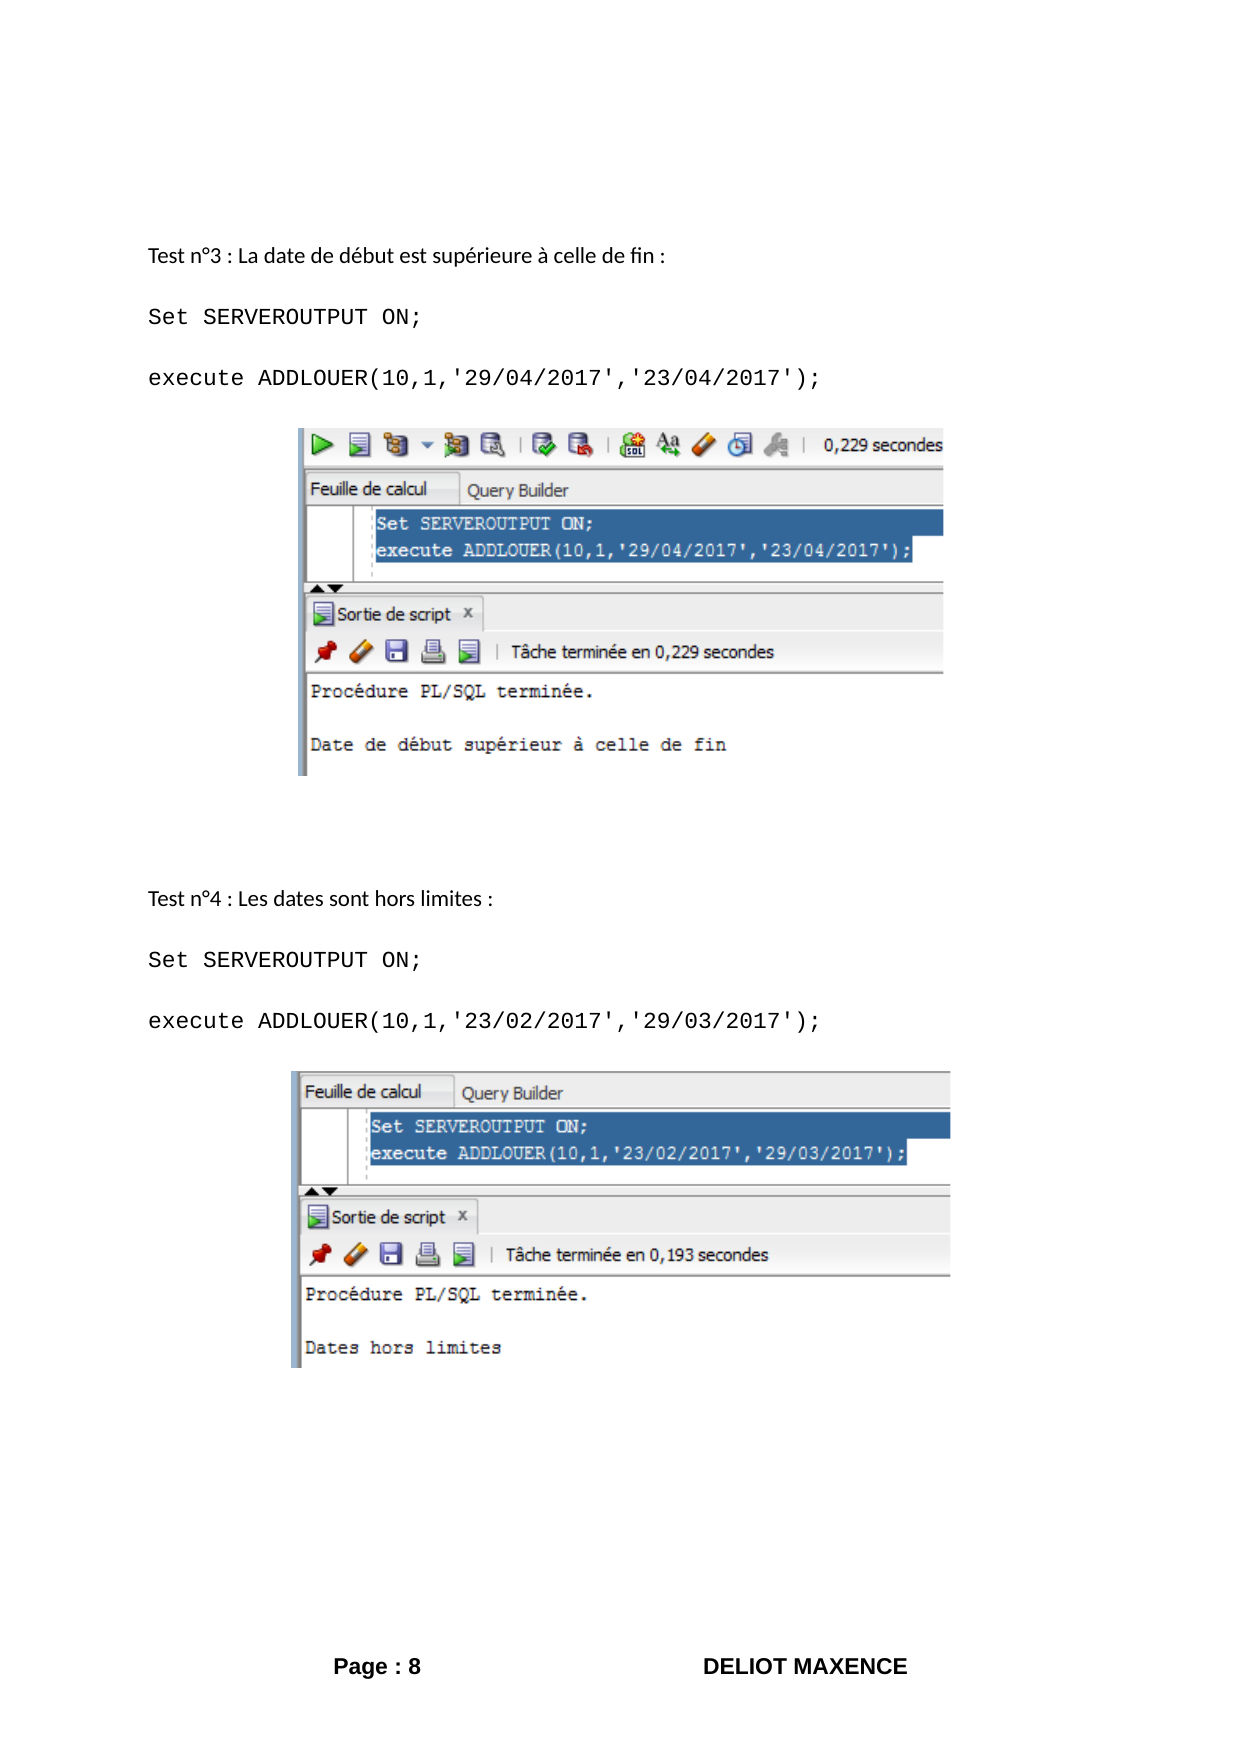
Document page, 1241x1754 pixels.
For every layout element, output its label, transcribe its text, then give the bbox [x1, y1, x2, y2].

text Test n°3 : La date de début est supérieure à celle de fin : [148, 241, 1039, 269]
text execute ADDLOUER(10,1,'29/04/2017','23/04/2017'); [148, 367, 1039, 393]
picture [298, 428, 944, 776]
text execute ADDLOUER(10,1,'23/02/2017','29/03/2017'); [148, 1009, 1039, 1036]
text Test n°4 : Les dates sont hors limites : [148, 884, 1039, 912]
text Set SERVEROUTPUT ON; [148, 948, 1039, 974]
text Set SERVEROUTPUT ON; [148, 305, 1039, 331]
picture [291, 1071, 951, 1368]
